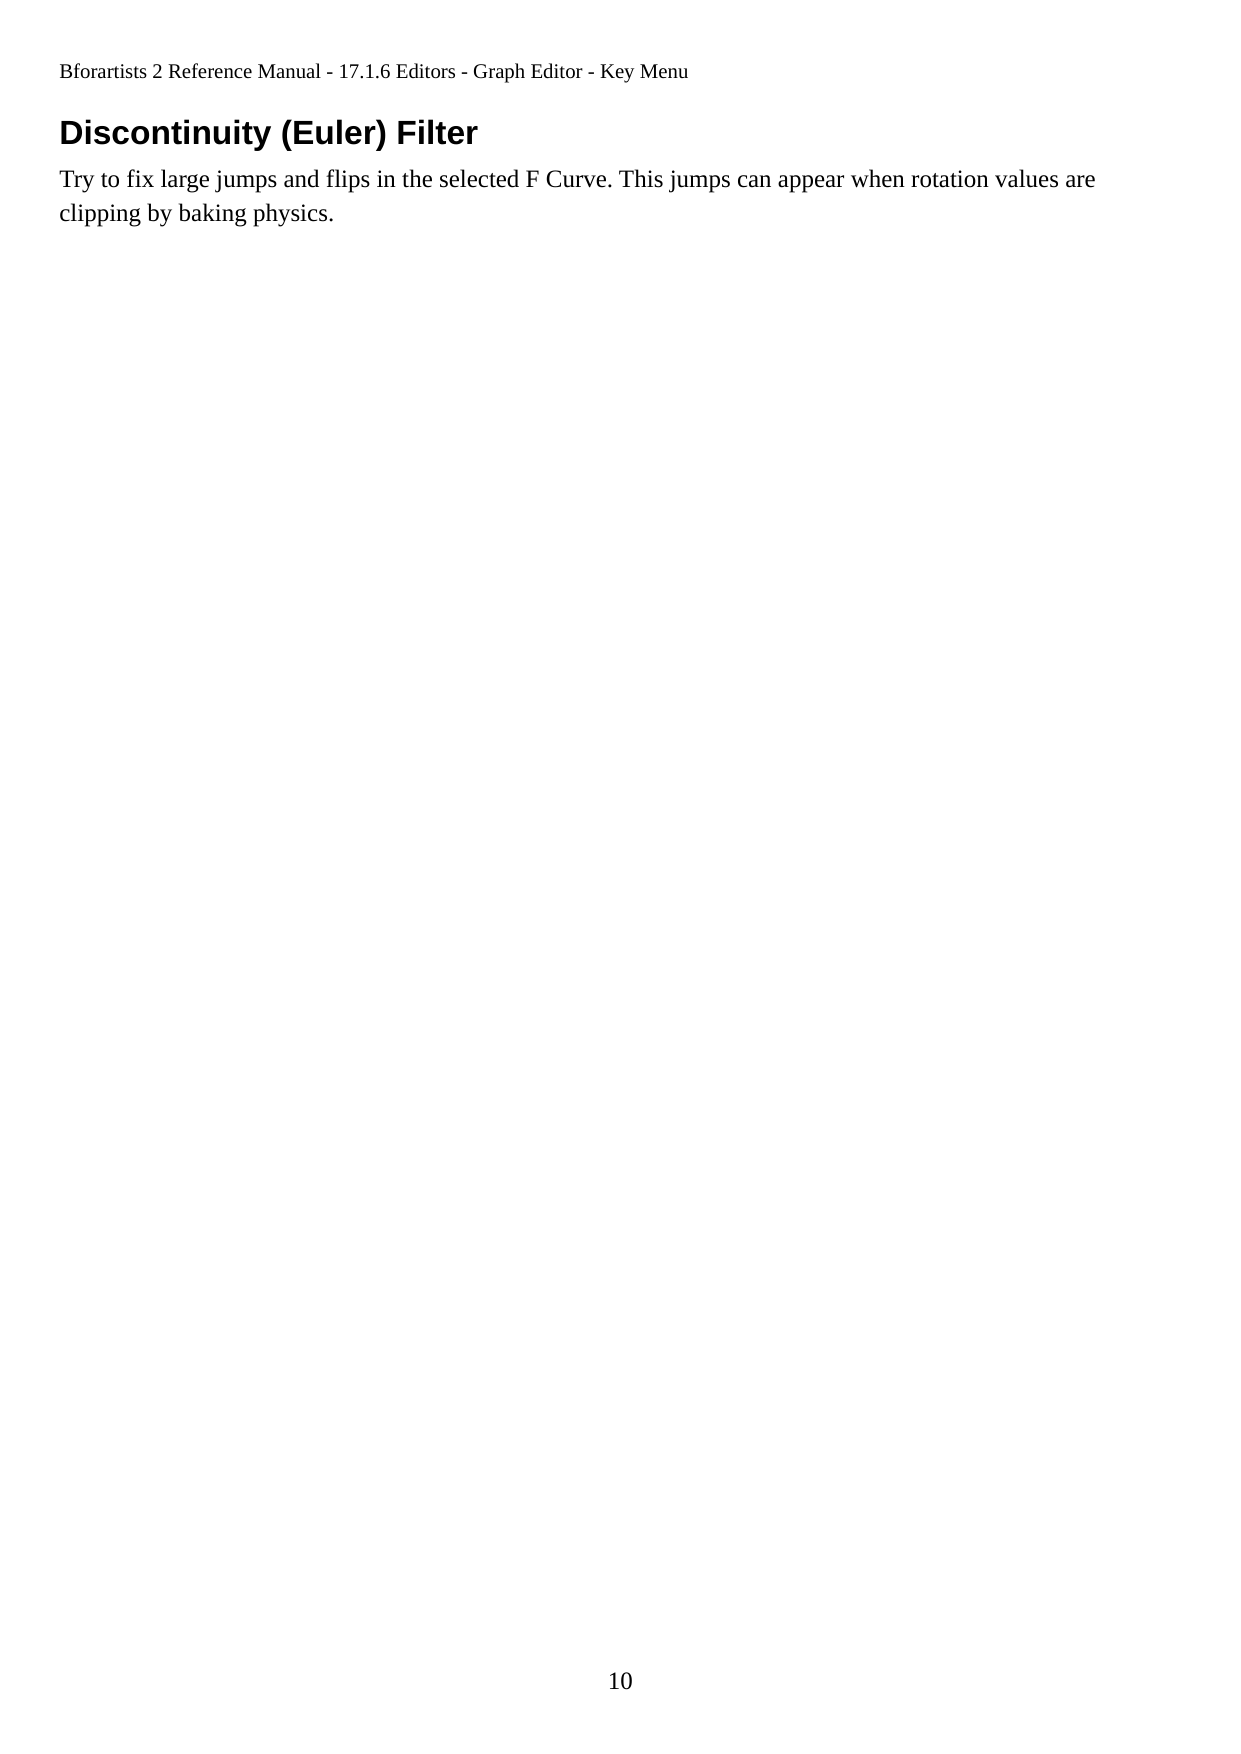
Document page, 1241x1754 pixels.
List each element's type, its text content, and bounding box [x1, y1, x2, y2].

subtitle Discontinuity (Euler) Filter [59, 113, 1181, 151]
text Try to fix large jumps and flips in the selected F Curve. This jumps can appear when rotation values are clipping by baking physics. [59, 164, 1181, 227]
